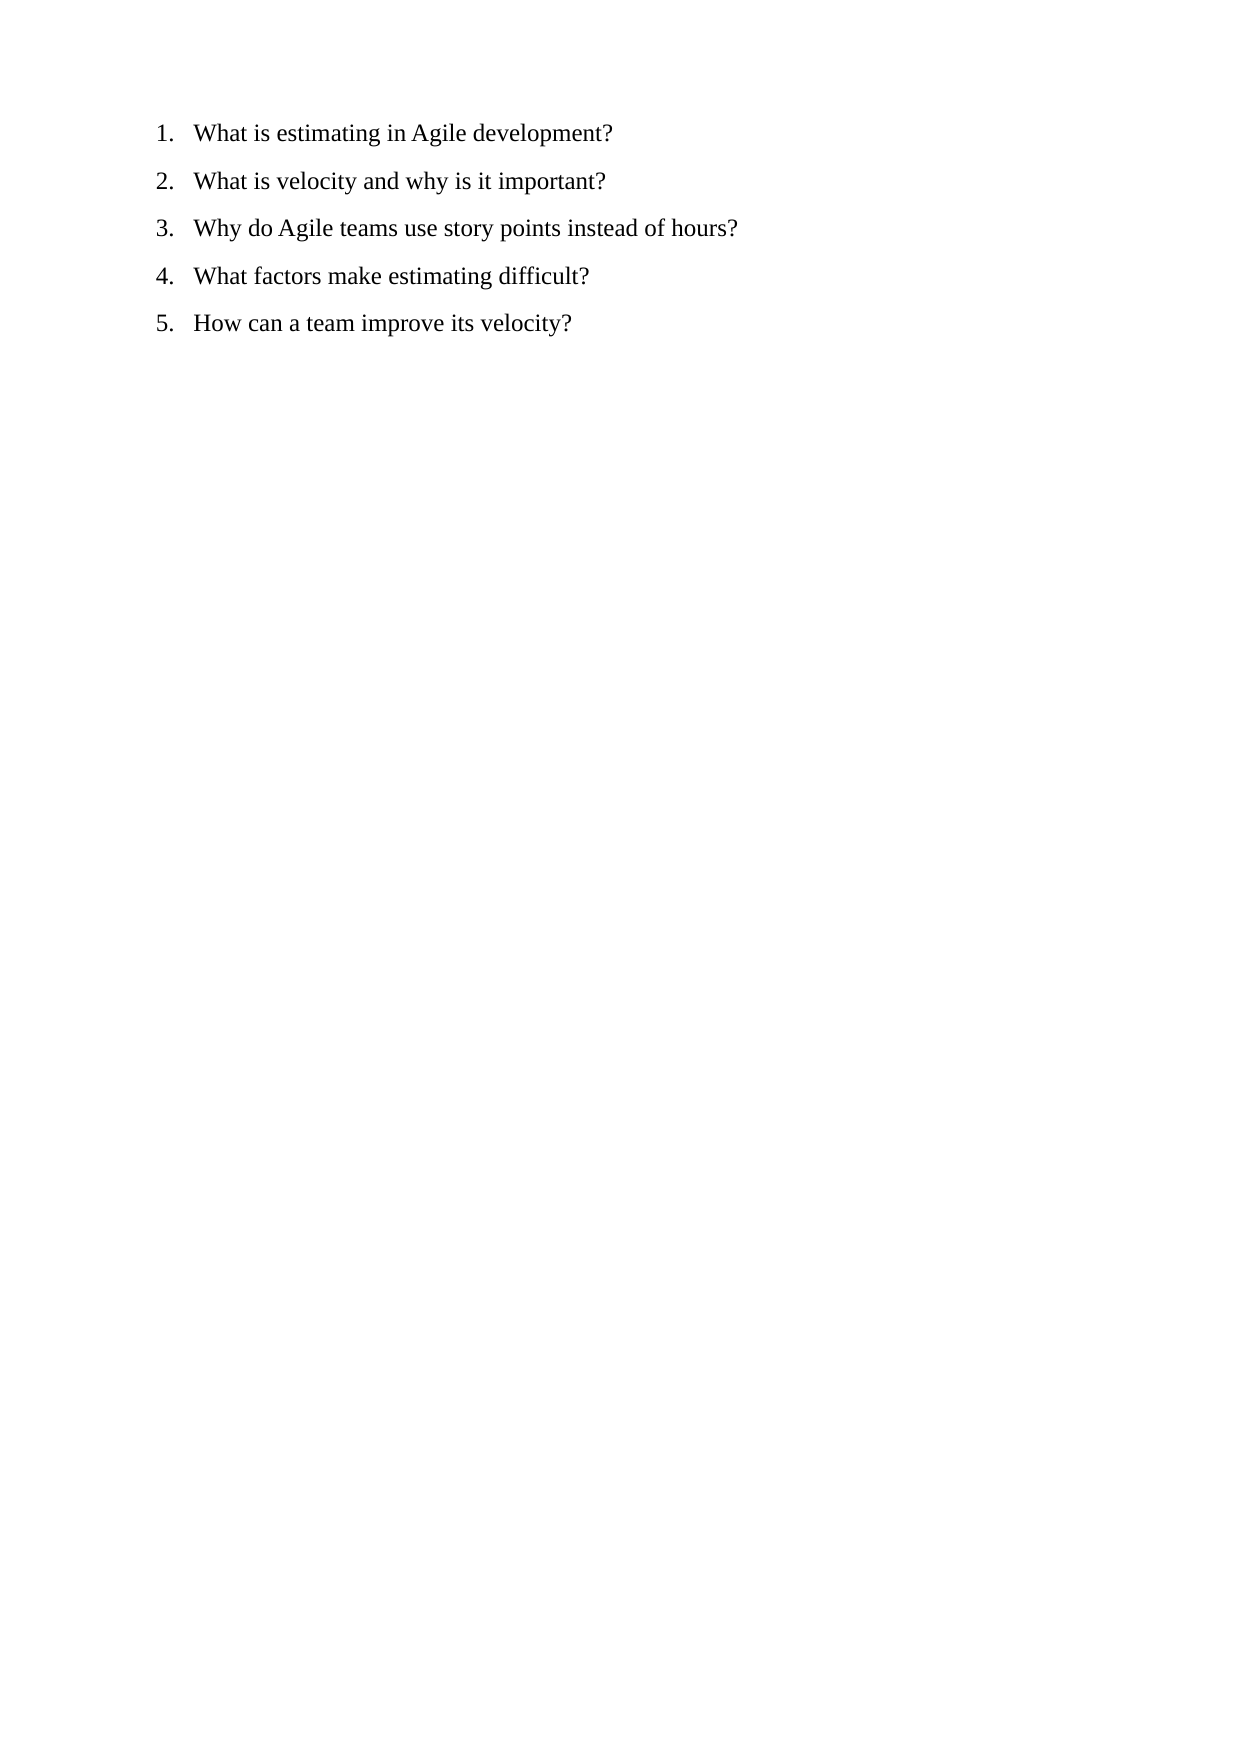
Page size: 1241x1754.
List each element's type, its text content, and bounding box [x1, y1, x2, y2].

list How can a team improve its velocity? [156, 308, 1122, 337]
list What is velocity and why is it important? [156, 166, 1122, 194]
list Why do Agile teams use story points instead of hours? [156, 213, 1122, 242]
list What factors make estimating difficult? [156, 261, 1122, 290]
list What is estimating in Agile development? [156, 118, 1122, 147]
